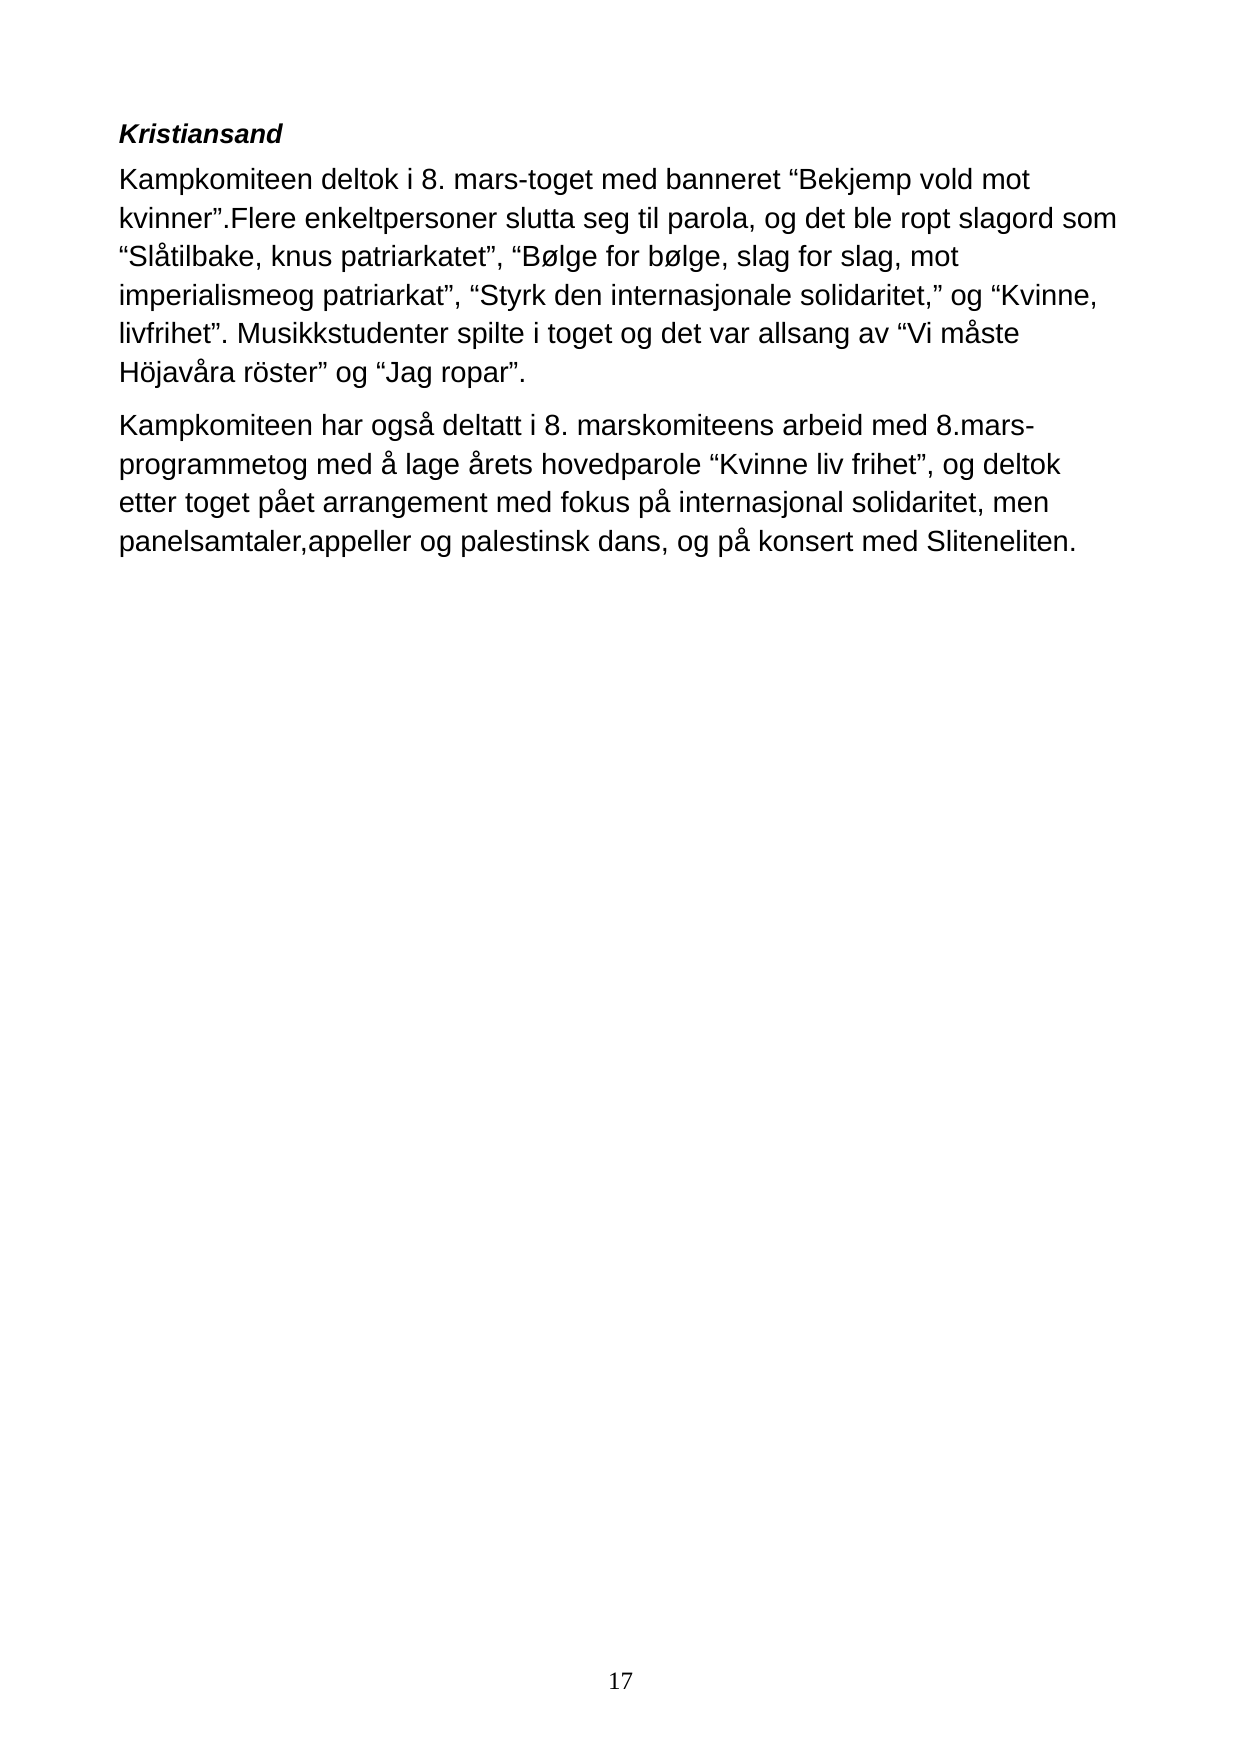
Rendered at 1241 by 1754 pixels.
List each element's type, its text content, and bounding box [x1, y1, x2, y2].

text Kampkomiteen har også deltatt i 8. marskomiteens arbeid med 8.mars-programmetog med å lage årets hovedparole “Kvinne liv frihet”, og deltok etter toget pået arrangement med fokus på internasjonal solidaritet, men panelsamtaler,appeller og palestinsk dans, og på konsert med Sliteneliten. [118, 408, 1122, 557]
subtitle Kristiansand [118, 118, 1122, 150]
text Kampkomiteen deltok i 8. mars-toget med banneret “Bekjemp vold mot kvinner”.Flere enkeltpersoner slutta seg til parola, og det ble ropt slagord som “Slåtilbake, knus patriarkatet”, “Bølge for bølge, slag for slag, mot imperialismeog patriarkat”, “Styrk den internasjonale solidaritet,” og “Kvinne, livfrihet”. Musikkstudenter spilte i toget og det var allsang av “Vi måste Höjavåra röster” og “Jag ropar”. [118, 162, 1122, 388]
